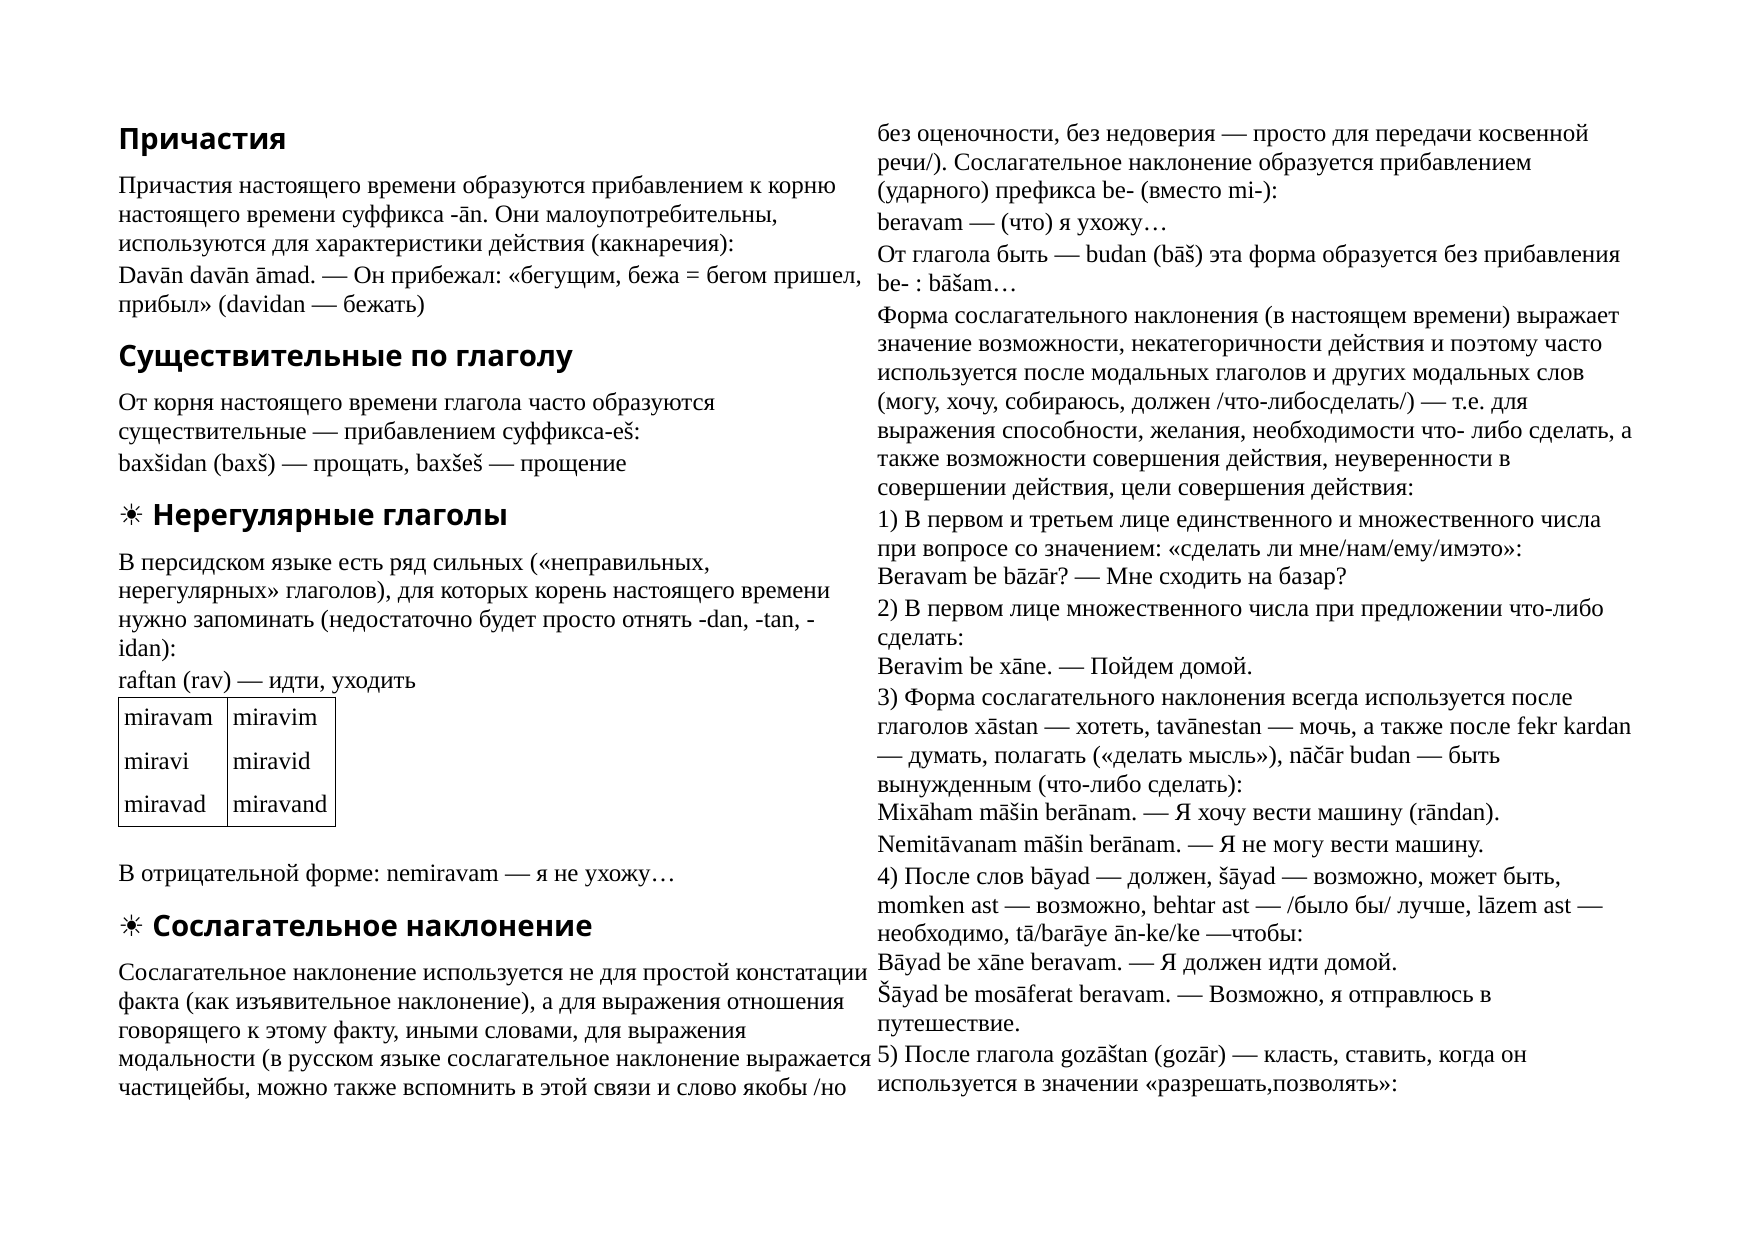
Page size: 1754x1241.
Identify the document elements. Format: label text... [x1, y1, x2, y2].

text В персидском языке есть ряд сильных («неправильных, нерегулярных» глаголов), для которых корень настоящего времени нужно запоминать (недостаточно будет просто отнять -dan, -tan, - idan): [118, 547, 877, 662]
table_header miravim [228, 698, 335, 740]
text Beravam be bāzār? — Мне сходить на базар? [877, 561, 1636, 590]
text Причастия настоящего времени образуются прибавлением к корню настоящего времени суффикса -ān. Они малоупотребительны, используются для характеристики действия (какнаречия): [118, 171, 877, 257]
table_header miravam [119, 698, 227, 740]
text Bāyad be xāne beravam. — Я должен идти домой. [877, 947, 1636, 976]
list 1) В первом и третьем лице единственного и множественного числа при вопросе со значением: «сделать ли мне/нам/ему/имэто»: [877, 504, 1636, 561]
list 3) Форма сослагательного наклонения всегда используется после глаголов xāstan — хотеть, tavānestan — мочь, а также после fekr kardan — думать, полагать («делать мысль»), nāčār budan — быть вынужденным (что-либо сделать): [877, 682, 1636, 797]
text baxšidan (baxš) — прощать, baxšeš — прощение [118, 448, 877, 477]
text beravam — (что) я ухожу… [877, 207, 1636, 236]
text Сослагательное наклонение используется не для простой констатации факта (как изъявительное наклонение), а для выражения отношения говорящего к этому факту, иными словами, для выражения модальности (в русском языке сослагательное наклонение выражается частицейбы, можно также вспомнить в этой связи и слово якобы /но [118, 957, 877, 1101]
text без оценочности, без недоверия — просто для передачи косвенной речи/). Сослагательное наклонение образуется прибавлением (ударного) префикса be- (вместо mi-): [877, 118, 1636, 204]
table_cell miravi [119, 740, 227, 783]
text Beravim be xāne. — Пойдем домой. [877, 651, 1636, 679]
subtitle Причастия [118, 118, 877, 158]
subtitle ☀ Сослагательное наклонение [118, 905, 877, 945]
subtitle Существительные по глаголу [118, 335, 877, 375]
text От корня настоящего времени глагола часто образуются существительные — прибавлением суффикса-eš: [118, 387, 877, 445]
table_cell miravad [119, 783, 227, 826]
text raftan (rav) — идти, уходить [118, 665, 877, 694]
table_cell miravid [228, 740, 335, 783]
text Šāyad be mosāferat beravam. — Возможно, я отправлюсь в путешествие. [877, 979, 1636, 1037]
text В отрицательной форме: nemiravam — я не ухожу… [118, 858, 877, 887]
list 4) После слов bāyad — должен, šāyad — возможно, может быть, momken ast — возможно, behtar ast — /было бы/ лучше, lāzem ast — необходимо, tā/barāye ān-ke/ke —чтобы: [877, 861, 1636, 947]
subtitle ☀ Нерегулярные глаголы [118, 494, 877, 534]
text Форма сослагательного наклонения (в настоящем времени) выражает значение возможности, некатегоричности действия и поэтому часто используется после модальных глаголов и других модальных слов (могу, хочу, собираюсь, должен /что-либосделать/) — т.е. для выражения способности, желания, необходимости что- либо сделать, а также возможности совершения действия, неуверенности в совершении действия, цели совершения действия: [877, 300, 1636, 501]
table_cell miravand [228, 783, 335, 826]
text Davān davān āmad. — Он прибежал: «бегущим, бежа = бегом пришел, прибыл» (davidan — бежать) [118, 260, 877, 317]
list 2) В первом лице множественного числа при предложении что-либо сделать: [877, 593, 1636, 651]
text Mixāham māšin berānam. — Я хочу вести машину (rāndan). [877, 797, 1636, 826]
list 5) После глагола gozāštan (gozār) — класть, ставить, когда он используется в значении «разрешать,позволять»: [877, 1039, 1636, 1097]
text Nemitāvanam māšin berānam. — Я не могу вести машину. [877, 829, 1636, 858]
text От глагола быть — budan (bāš) эта форма образуется без прибавления be- : bāšam… [877, 239, 1636, 297]
